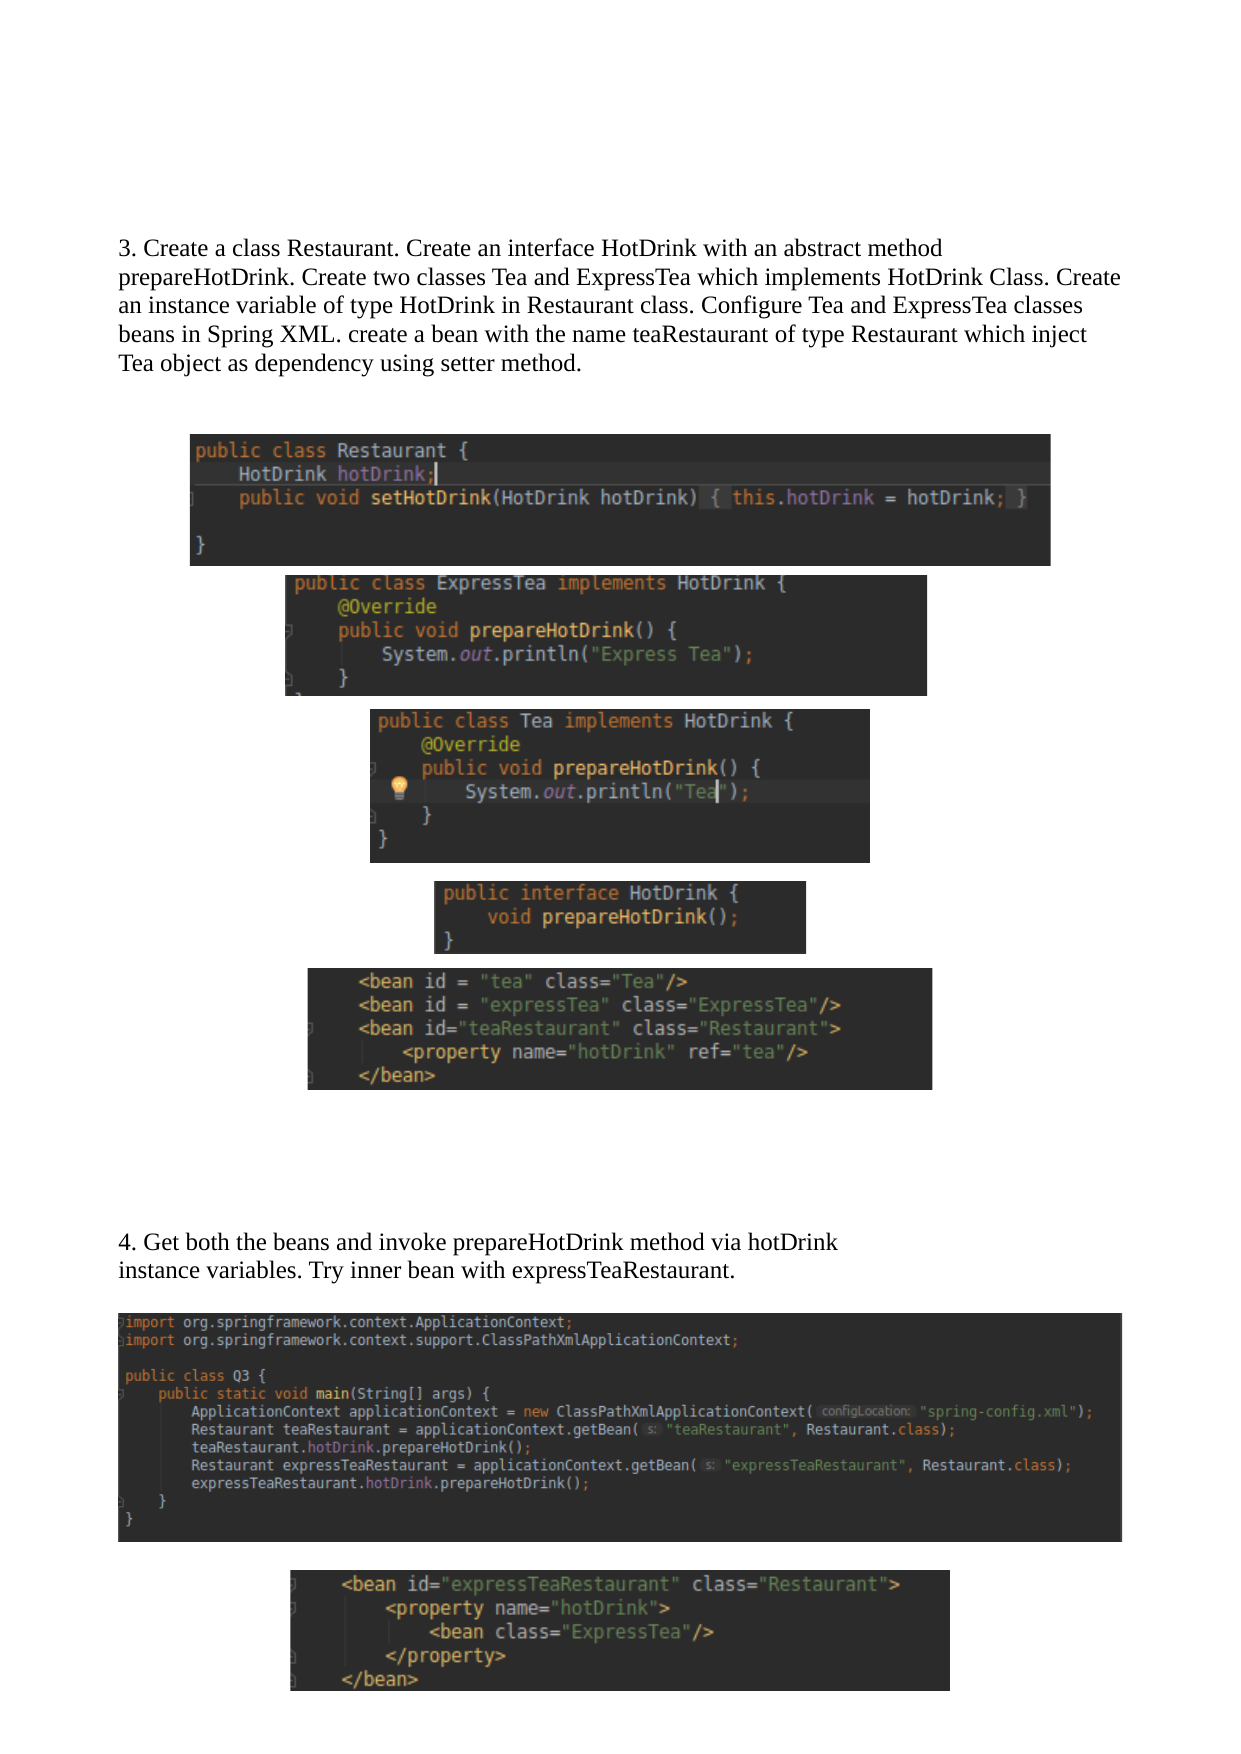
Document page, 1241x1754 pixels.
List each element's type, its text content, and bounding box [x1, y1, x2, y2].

picture [118, 1313, 1123, 1542]
picture [285, 575, 928, 696]
picture [290, 1570, 950, 1691]
picture [189, 434, 1051, 566]
text instance variables. Try inner bean with expressTeaRestaurant. [118, 1256, 1122, 1284]
text 3. Create a class Restaurant. Create an interface HotDrink with an abstract method prepareHotDrink. Create two classes Tea and ExpressTea which implements HotDrink Class. Create an instance variable of type HotDrink in Restaurant class. Configure Tea and ExpressTea classes beans in Spring XML. create a bean with the name teaRestaurant of type Restaurant which inject Tea object as dependency using setter method. [118, 233, 1122, 377]
picture [370, 709, 870, 863]
text 4. Get both the beans and invoke prepareHotDrink method via hotDrink [118, 1227, 1122, 1256]
picture [307, 968, 933, 1090]
picture [434, 881, 807, 954]
